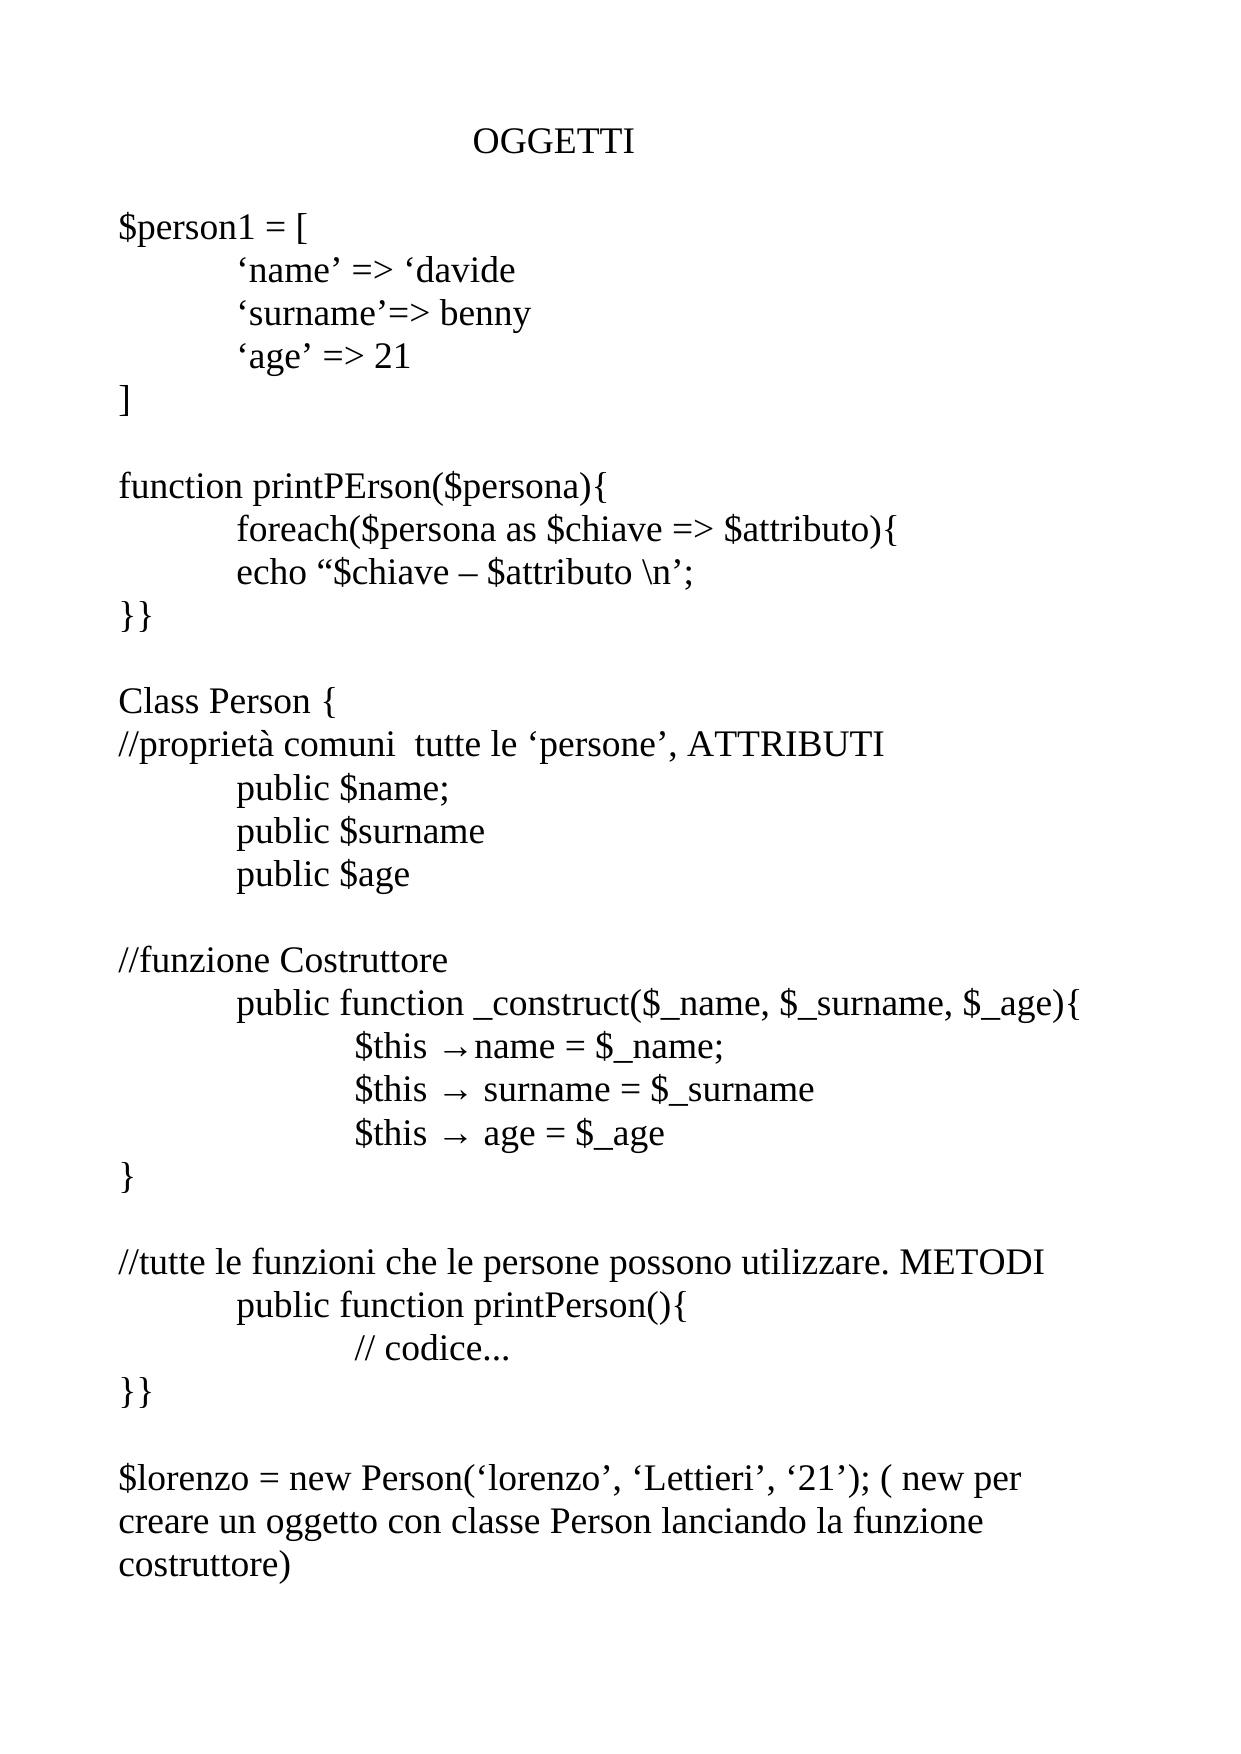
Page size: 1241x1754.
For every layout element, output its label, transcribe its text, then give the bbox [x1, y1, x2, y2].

text $person1 = [ [118, 204, 1122, 247]
text }} [118, 592, 1122, 636]
text } [118, 1153, 1122, 1196]
text public $age [118, 851, 1122, 894]
text public function printPerson(){ [118, 1282, 1122, 1326]
text $this →name = $_name; [118, 1024, 1122, 1067]
text }} [118, 1369, 1122, 1412]
text echo “$chiave – $attributo \n’; [118, 549, 1122, 592]
text public $surname [118, 808, 1122, 851]
text $this → age = $_age [118, 1110, 1122, 1153]
text function printPErson($persona){ [118, 463, 1122, 506]
text ‘surname’=> benny [118, 291, 1122, 334]
text //funzione Costruttore [118, 937, 1122, 981]
text ‘age’ => 21 [118, 334, 1122, 377]
text //tutte le funzioni che le persone possono utilizzare. METODI [118, 1239, 1122, 1282]
text $this → surname = $_surname [118, 1067, 1122, 1110]
text OGGETTI [118, 118, 1122, 161]
text ‘name’ => ‘davide [118, 247, 1122, 291]
text ] [118, 377, 1122, 420]
text Class Person { [118, 679, 1122, 722]
text //proprietà comuni tutte le ‘persone’, ATTRIBUTI [118, 722, 1122, 765]
text // codice... [118, 1326, 1122, 1369]
text public function _construct($_name, $_surname, $_age){ [118, 981, 1122, 1024]
text public $name; [118, 765, 1122, 808]
text foreach($persona as $chiave => $attributo){ [118, 506, 1122, 549]
text $lorenzo = new Person(‘lorenzo’, ‘Lettieri’, ‘21’); ( new per creare un oggetto con classe Person lanciando la funzione costruttore) [118, 1455, 1122, 1584]
